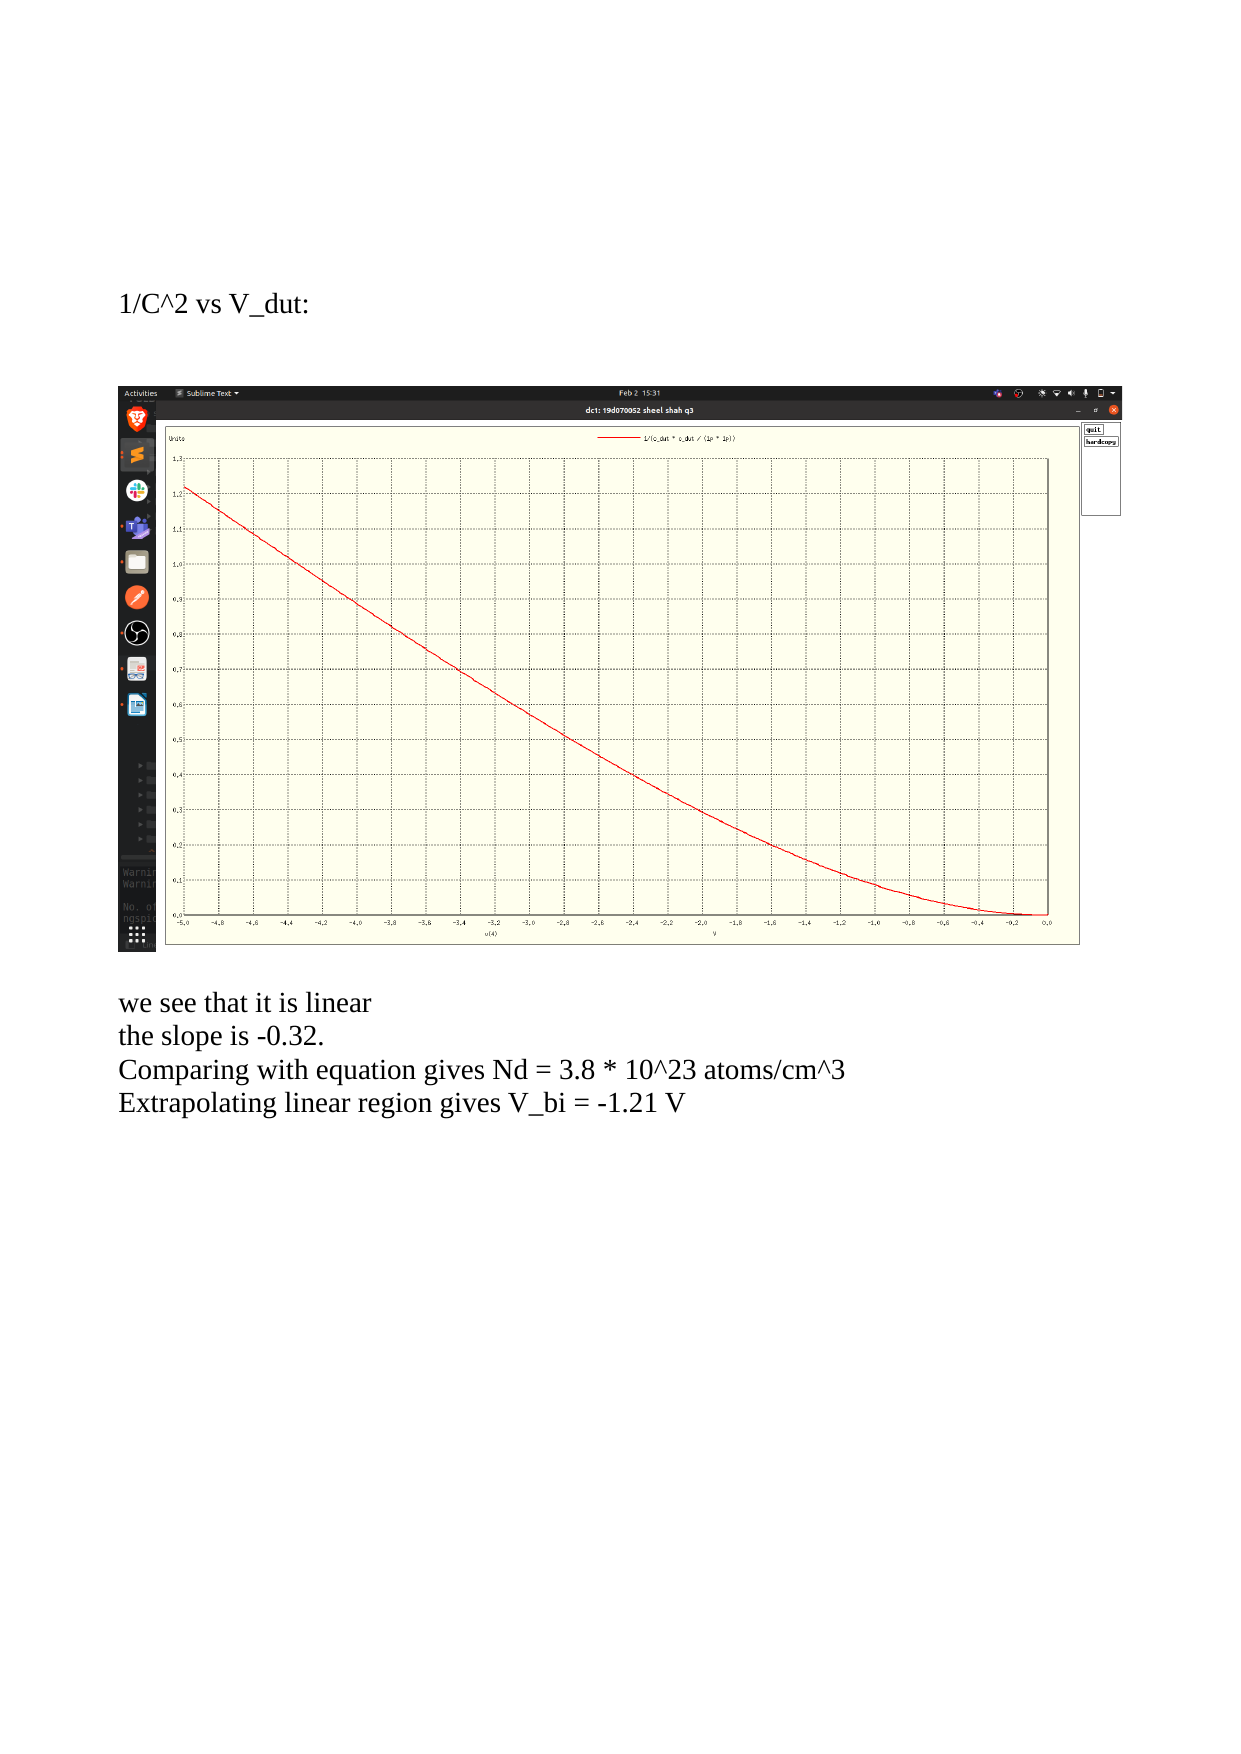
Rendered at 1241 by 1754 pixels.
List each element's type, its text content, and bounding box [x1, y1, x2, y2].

text we see that it is linear [118, 952, 1122, 1018]
text Extrapolating linear region gives V_bi = -1.21 V [118, 1085, 1122, 1119]
text the slope is -0.32. [118, 1018, 1122, 1052]
text Comparing with equation gives Nd = 3.8 * 10^23 atoms/cm^3 [118, 1052, 1122, 1085]
picture [118, 386, 1123, 952]
text 1/C^2 vs V_dut: [118, 286, 1122, 319]
